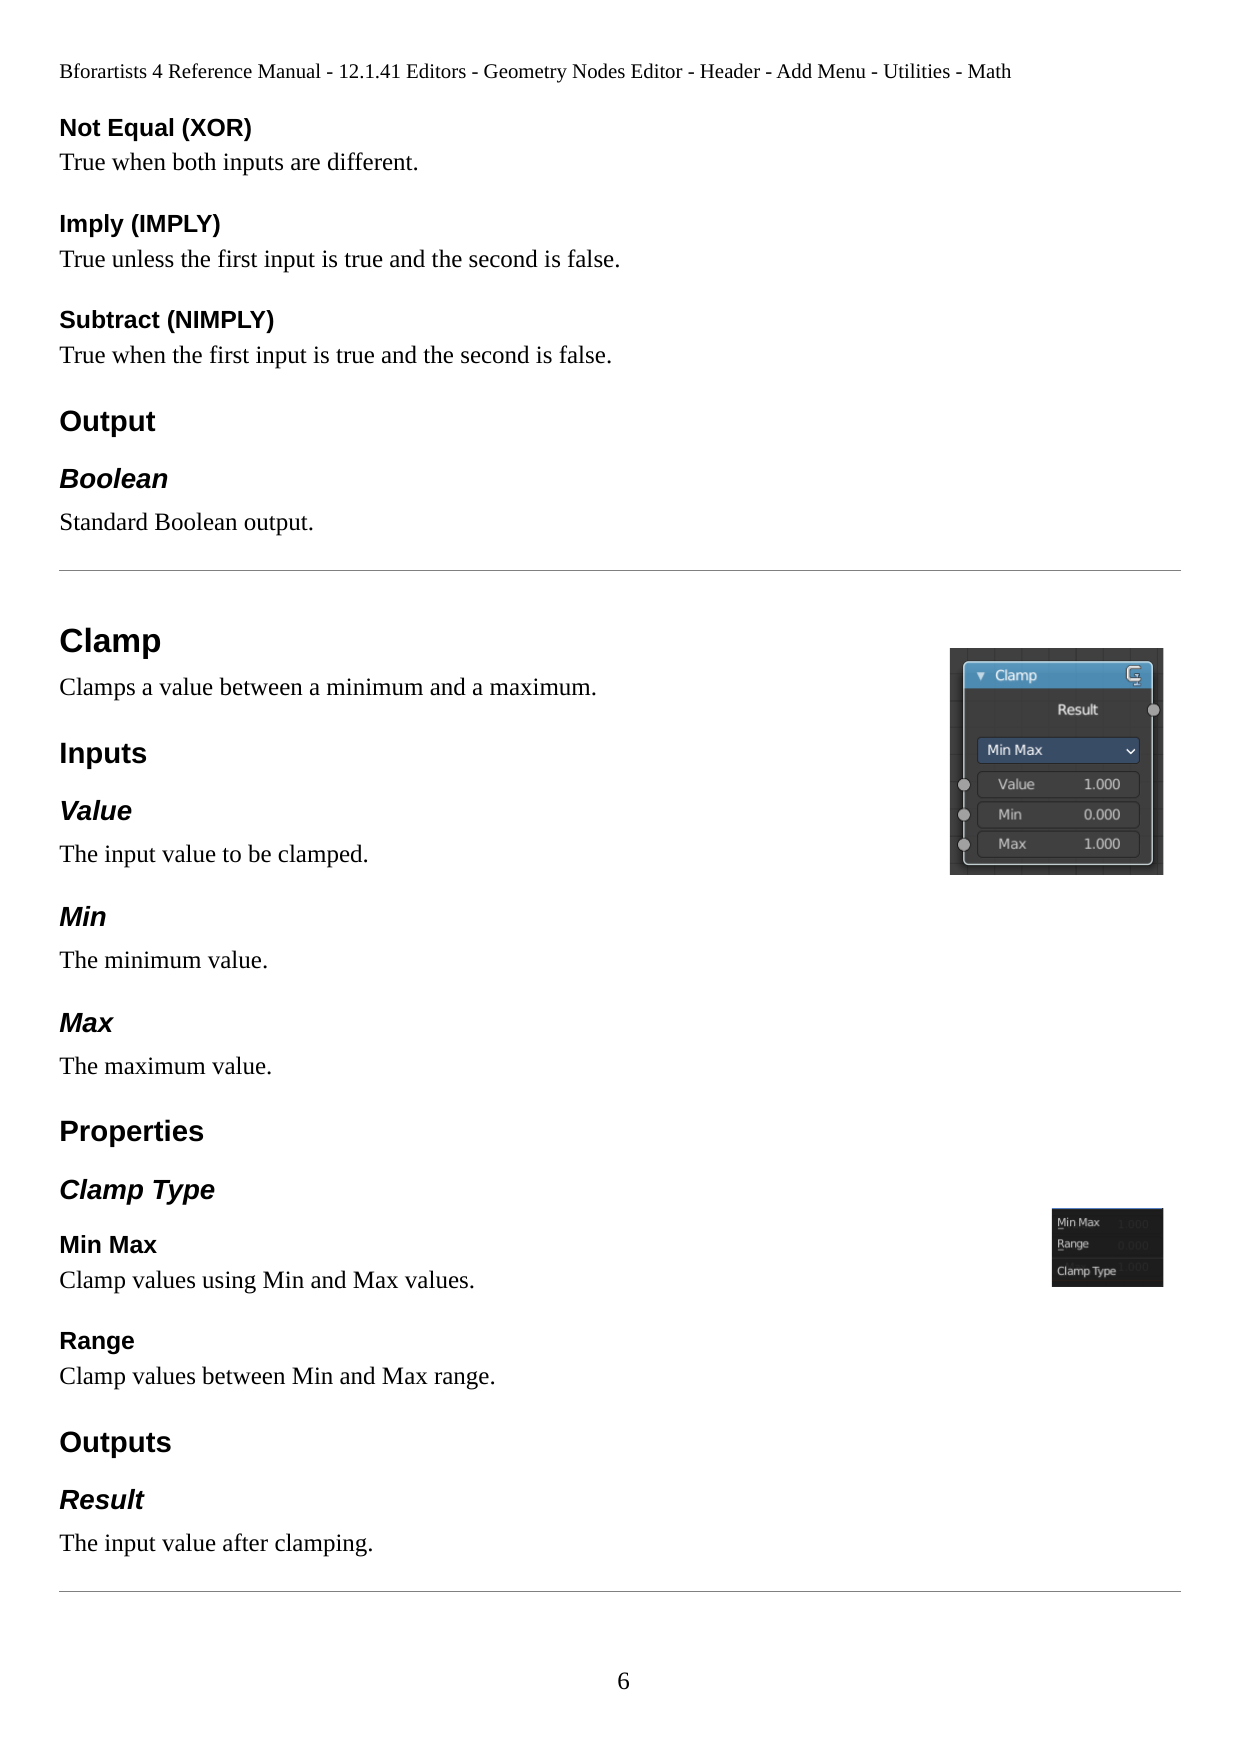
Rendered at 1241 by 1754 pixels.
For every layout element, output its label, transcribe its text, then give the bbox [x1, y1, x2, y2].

text The minimum value. [59, 945, 1181, 973]
subtitle Clamp [59, 621, 1181, 659]
subtitle Clamp Type [59, 1173, 1181, 1205]
subtitle Max [59, 1006, 1181, 1038]
text True when both inputs are different. [59, 147, 1181, 176]
text The maximum value. [59, 1051, 1181, 1079]
picture [1051, 1208, 1164, 1287]
text Clamp values using Min and Max values. [59, 1265, 1181, 1293]
text True unless the first input is true and the second is false. [59, 244, 1181, 272]
text The input value after clamping. [59, 1528, 1181, 1557]
subtitle [1164, 794, 1181, 826]
subtitle Value [59, 794, 949, 826]
text The input value to be clamped. [59, 839, 949, 868]
text Clamps a value between a minimum and a maximum. [59, 672, 949, 701]
subtitle Range [59, 1326, 1181, 1355]
text Standard Boolean output. [59, 507, 1181, 536]
subtitle Boolean [59, 462, 1181, 494]
subtitle Subtract (NIMPLY) [59, 305, 1181, 334]
text True when the first input is true and the second is false. [59, 340, 1181, 369]
subtitle Properties [59, 1114, 1181, 1148]
subtitle Output [59, 404, 1181, 437]
text Clamp values between Min and Max range. [59, 1361, 1181, 1390]
subtitle Outputs [59, 1425, 1181, 1458]
subtitle Imply (IMPLY) [59, 209, 1181, 237]
subtitle Not Equal (XOR) [59, 113, 1181, 141]
subtitle Inputs [59, 736, 949, 769]
subtitle Result [59, 1483, 1181, 1515]
picture [949, 648, 1164, 875]
subtitle Min [59, 900, 1181, 932]
subtitle [1164, 1230, 1181, 1258]
subtitle [1164, 736, 1181, 769]
subtitle Min Max [59, 1230, 1051, 1258]
